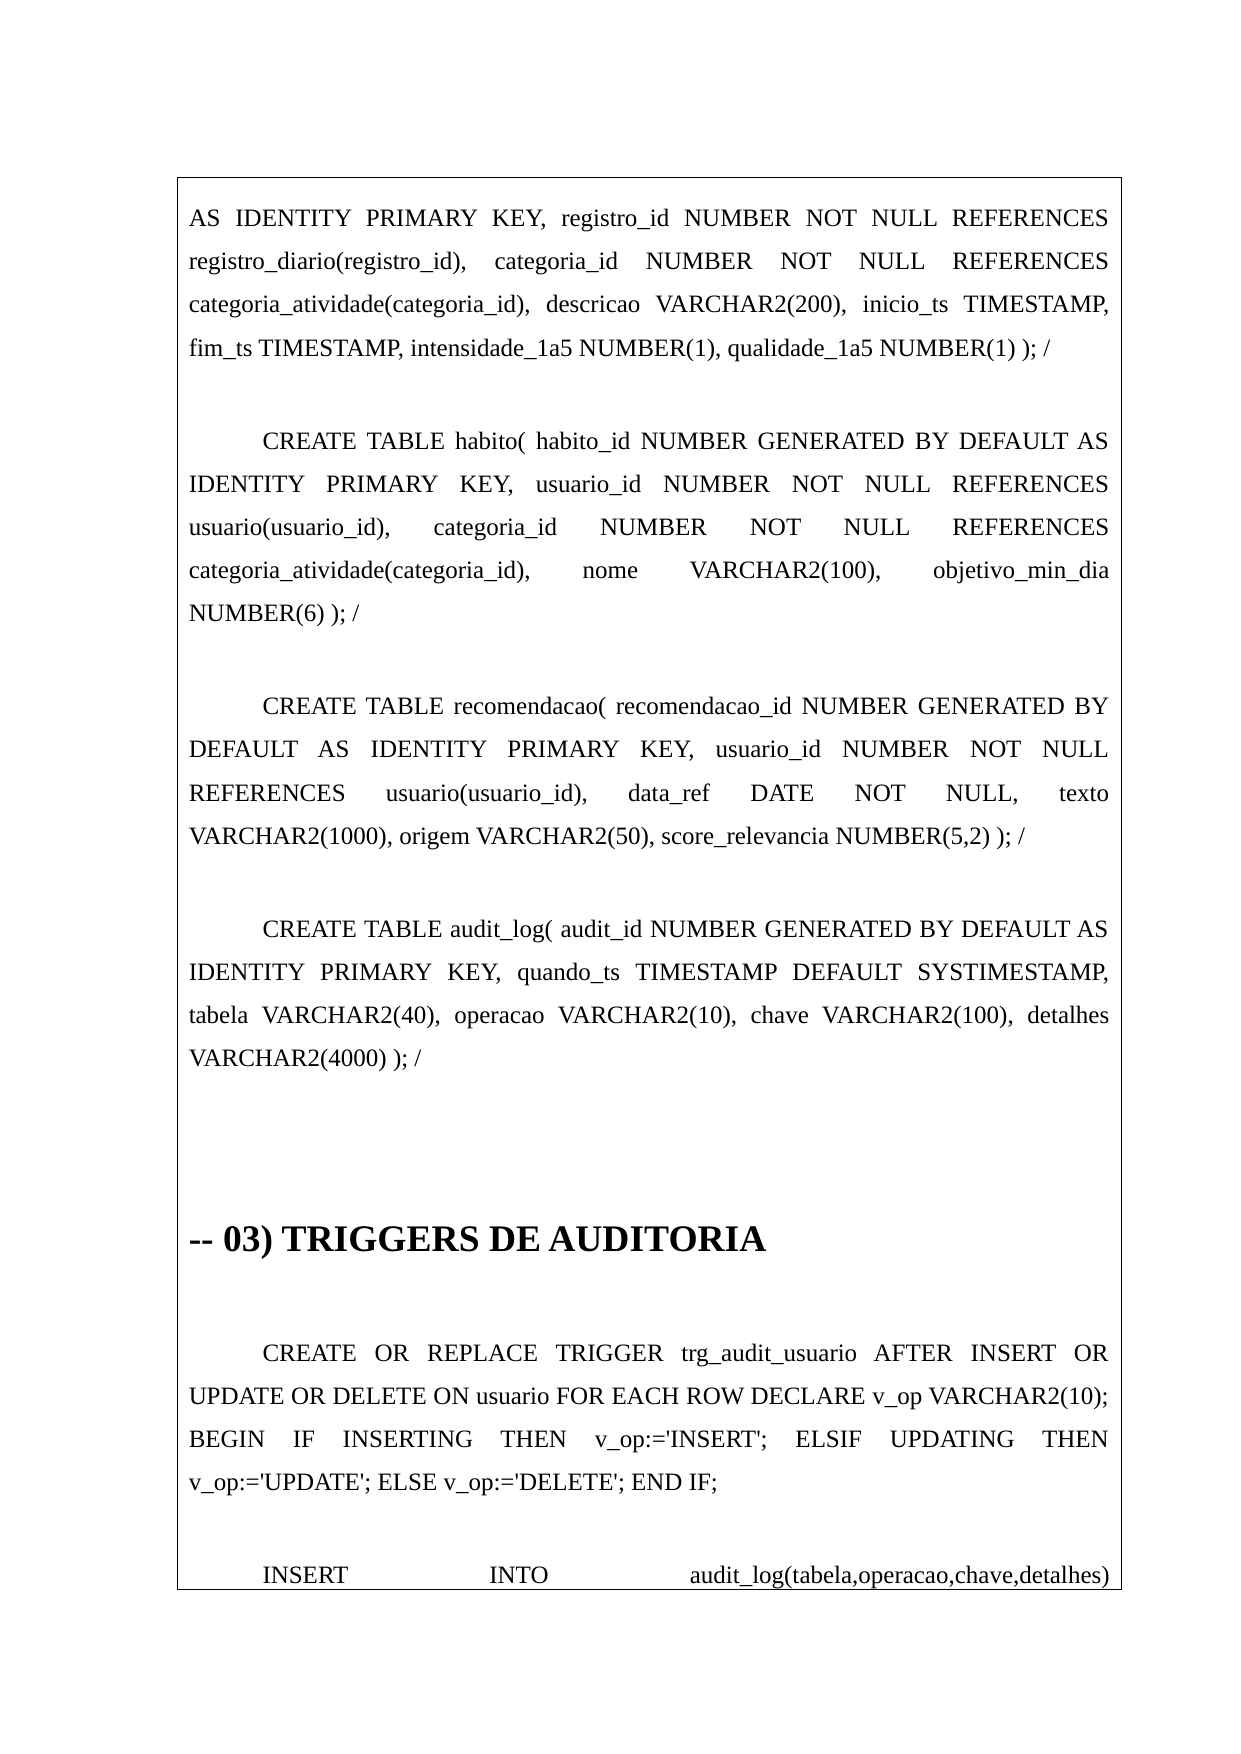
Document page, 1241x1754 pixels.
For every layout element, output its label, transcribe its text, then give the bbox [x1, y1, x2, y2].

table_header AS IDENTITY PRIMARY KEY, registro_id NUMBER NOT NULL REFERENCES registro_diario(registro_id), categoria_id NUMBER NOT NULL REFERENCES categoria_atividade(categoria_id), descricao VARCHAR2(200), inicio_ts TIMESTAMP, fim_ts TIMESTAMP, intensidade_1a5 NUMBER(1), qualidade_1a5 NUMBER(1) ); / CREATE TABLE habito( habito_id NUMBER GENERATED BY DEFAULT AS IDENTITY PRIMARY KEY, usuario_id NUMBER NOT NULL REFERENCES usuario(usuario_id), categoria_id NUMBER NOT NULL REFERENCES categoria_atividade(categoria_id), nome VARCHAR2(100), objetivo_min_dia NUMBER(6) ); / CREATE TABLE recomendacao( recomendacao_id NUMBER GENERATED BY DEFAULT AS IDENTITY PRIMARY KEY, usuario_id NUMBER NOT NULL REFERENCES usuario(usuario_id), data_ref DATE NOT NULL, texto VARCHAR2(1000), origem VARCHAR2(50), score_relevancia NUMBER(5,2) ); / CREATE TABLE audit_log( audit_id NUMBER GENERATED BY DEFAULT AS IDENTITY PRIMARY KEY, quando_ts TIMESTAMP DEFAULT SYSTIMESTAMP, tabela VARCHAR2(40), operacao VARCHAR2(10), chave VARCHAR2(100), detalhes VARCHAR2(4000) ); / -- 03) TRIGGERS DE AUDITORIA CREATE OR REPLACE TRIGGER trg_audit_usuario AFTER INSERT OR UPDATE OR DELETE ON usuario FOR EACH ROW DECLARE v_op VARCHAR2(10); BEGIN IF INSERTING THEN v_op:='INSERT'; ELSIF UPDATING THEN v_op:='UPDATE'; ELSE v_op:='DELETE'; END IF; INSERT INTO audit_log(tabela,operacao,chave,detalhes) [178, 178, 1121, 1589]
